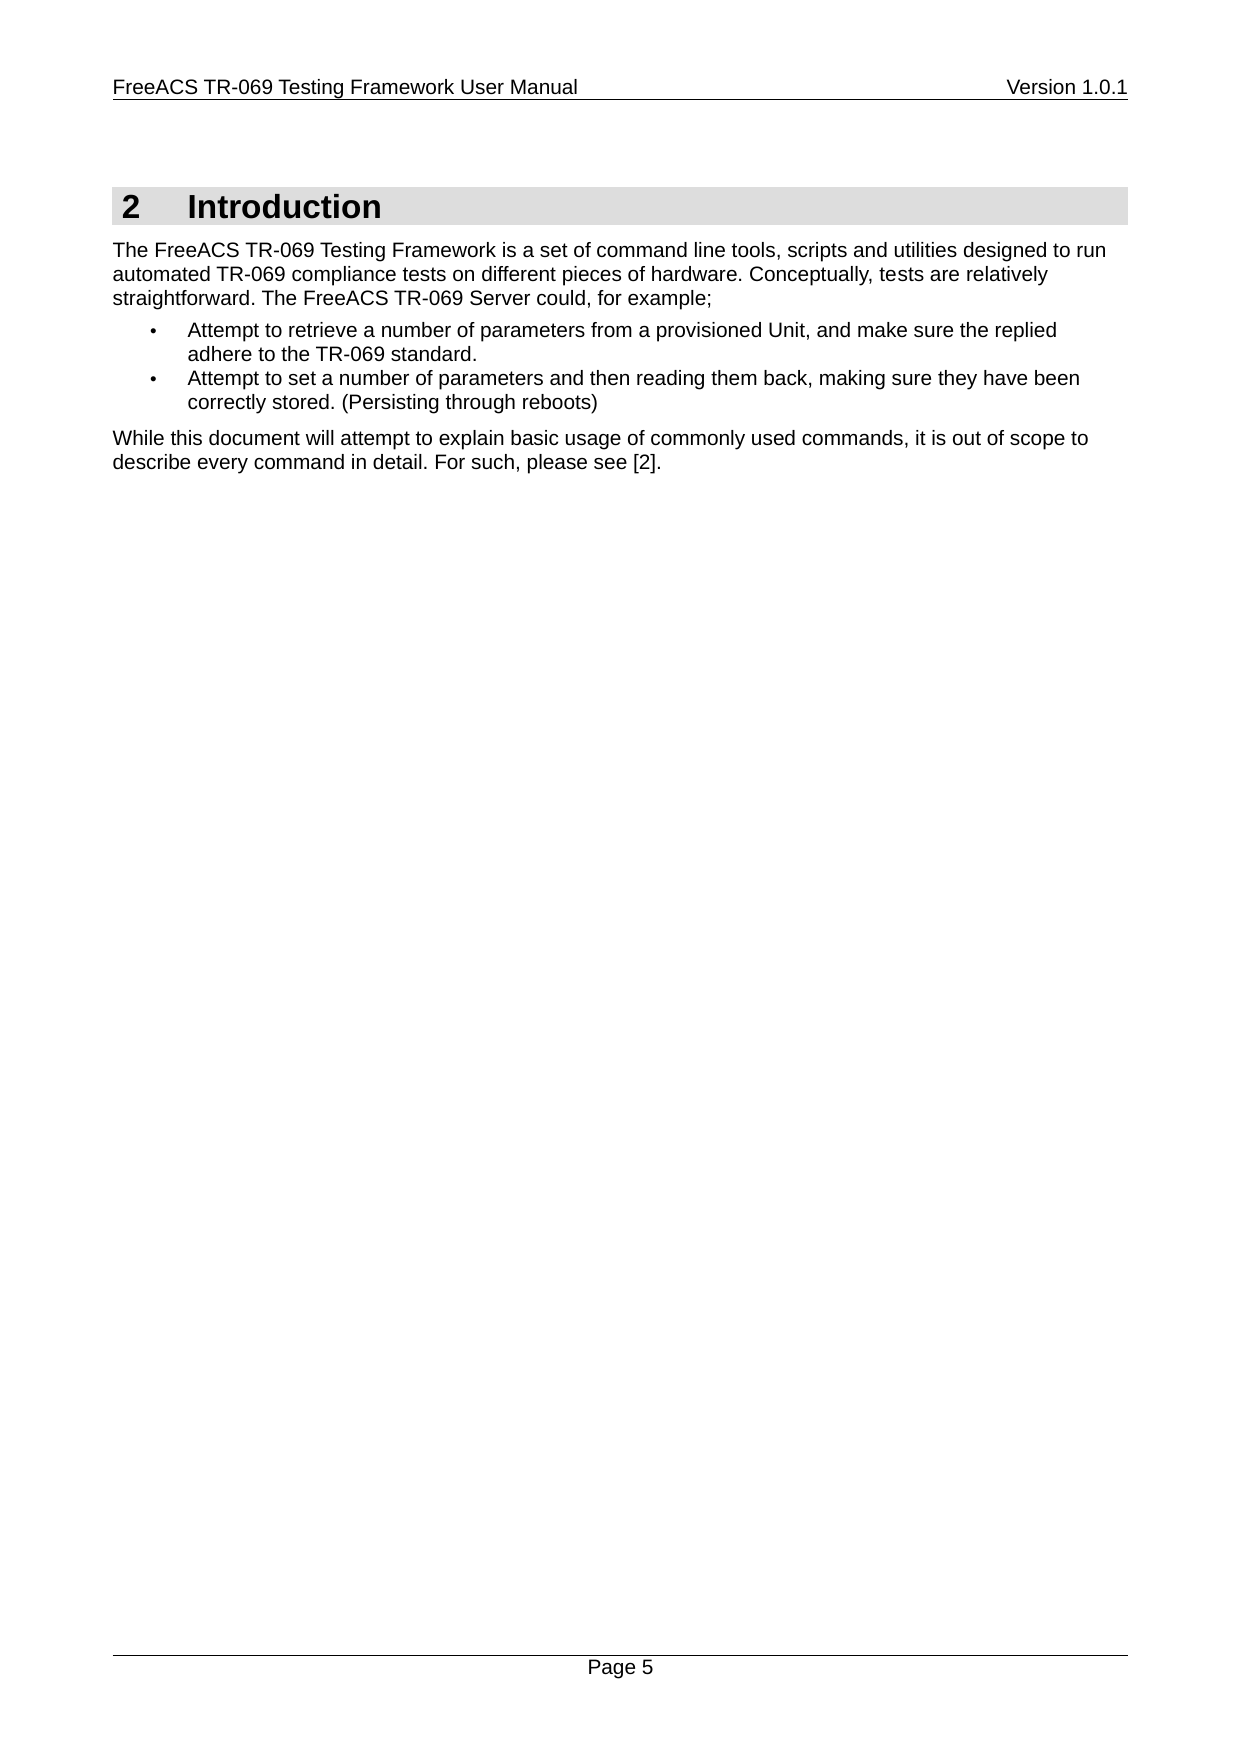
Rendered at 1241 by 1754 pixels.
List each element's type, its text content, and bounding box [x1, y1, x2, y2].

text The FreeACS TR-069 Testing Framework is a set of command line tools, scripts and utilities designed to run automated TR-069 compliance tests on different pieces of hardware. Conceptually, tests are relatively straightforward. The FreeACS TR-069 Server could, for example; [112, 237, 1128, 309]
subtitle Introduction [112, 187, 1128, 225]
list Attempt to set a number of parameters and then reading them back, making sure they have been correctly stored. (Persisting through reboots) [150, 366, 1128, 414]
list Attempt to retrieve a number of parameters from a provisioned Unit, and make sure the replied adhere to the TR-069 standard. [150, 318, 1128, 366]
text While this document will attempt to explain basic usage of commonly used commands, it is out of scope to describe every command in detail. For such, please see [2]. [112, 426, 1128, 474]
